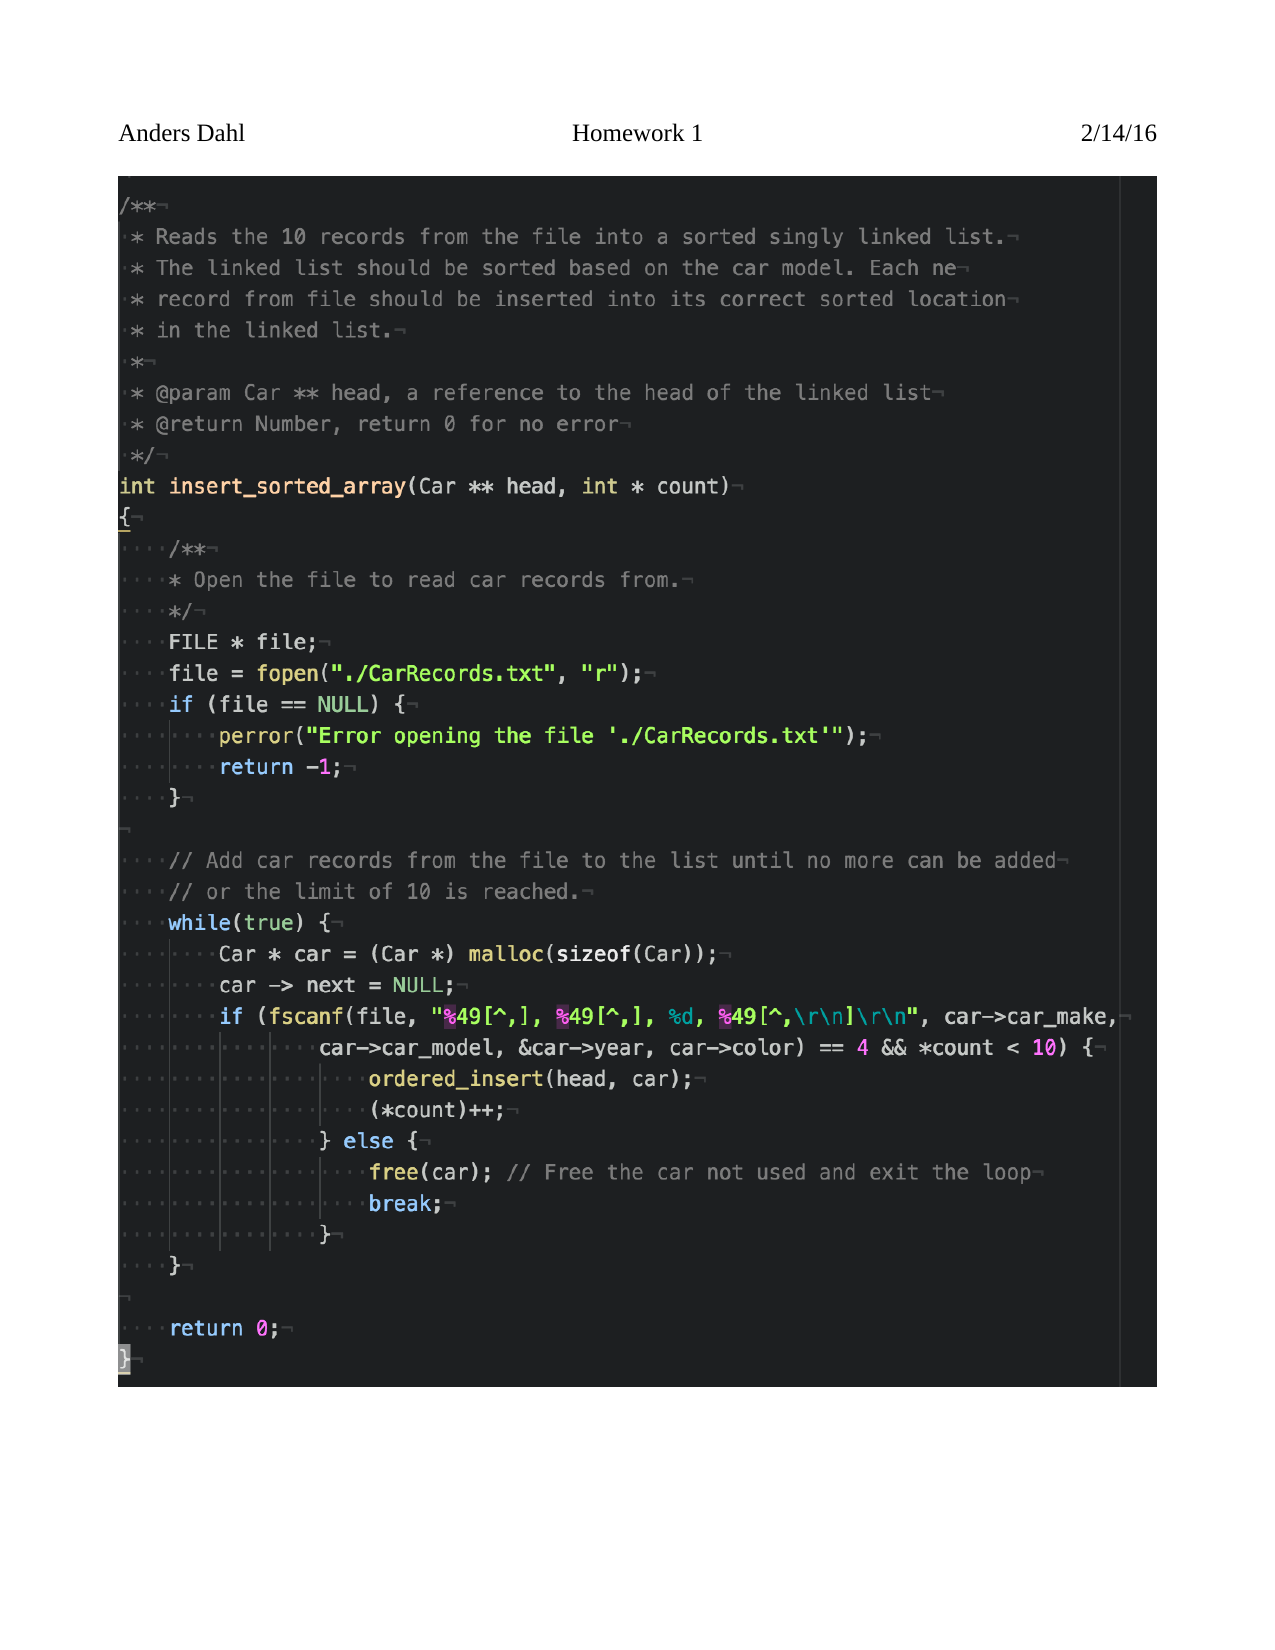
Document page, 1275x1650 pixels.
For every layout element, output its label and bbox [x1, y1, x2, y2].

picture [118, 176, 1157, 1387]
